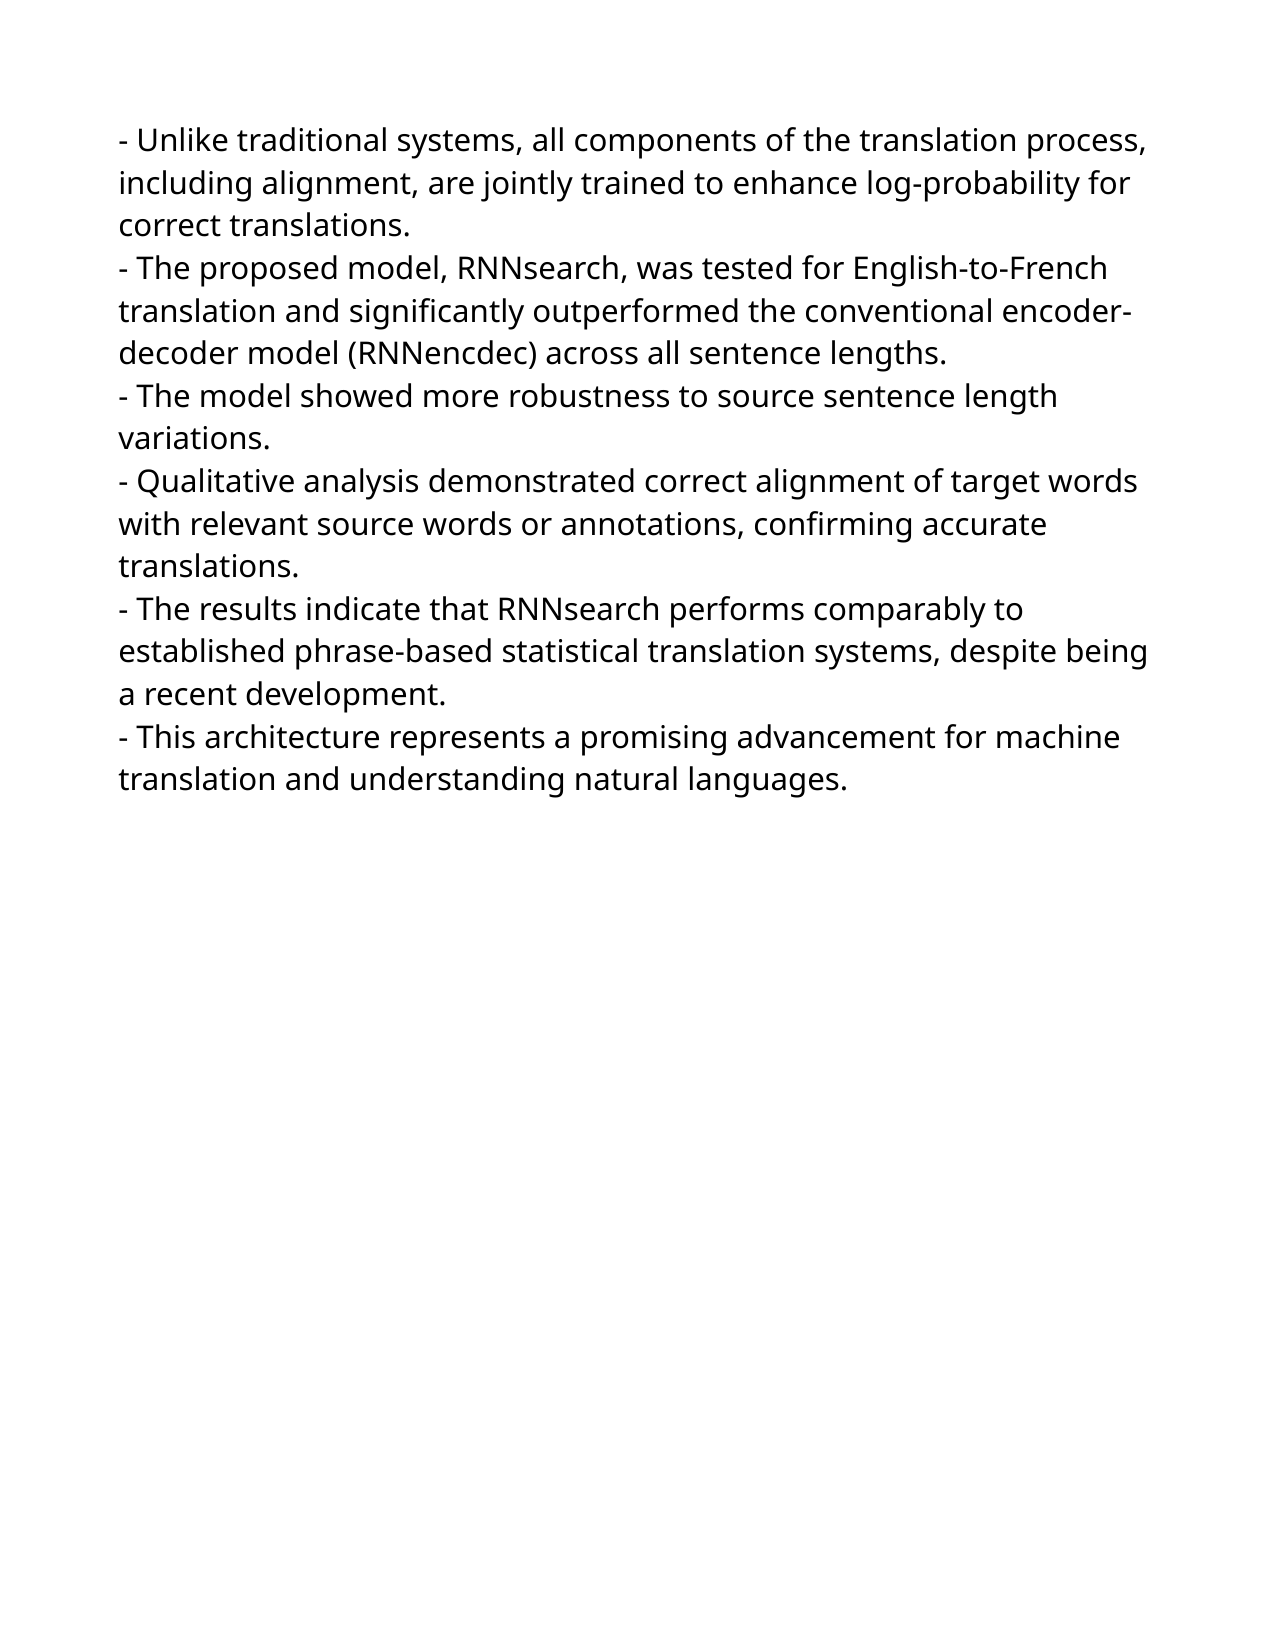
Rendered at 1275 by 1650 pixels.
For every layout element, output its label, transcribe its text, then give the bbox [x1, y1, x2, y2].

text - The results indicate that RNNsearch performs comparably to established phrase-based statistical translation systems, despite being a recent development. [118, 587, 1157, 714]
text - Qualitative analysis demonstrated correct alignment of target words with relevant source words or annotations, confirming accurate translations. [118, 459, 1157, 587]
text - This architecture represents a promising advancement for machine translation and understanding natural languages. [118, 714, 1157, 800]
text - Unlike traditional systems, all components of the translation process, including alignment, are jointly trained to enhance log-probability for correct translations. [118, 118, 1157, 246]
text - The proposed model, RNNsearch, was tested for English-to-French translation and significantly outperformed the conventional encoder-decoder model (RNNencdec) across all sentence lengths. [118, 246, 1157, 374]
text - The model showed more robustness to source sentence length variations. [118, 374, 1157, 459]
